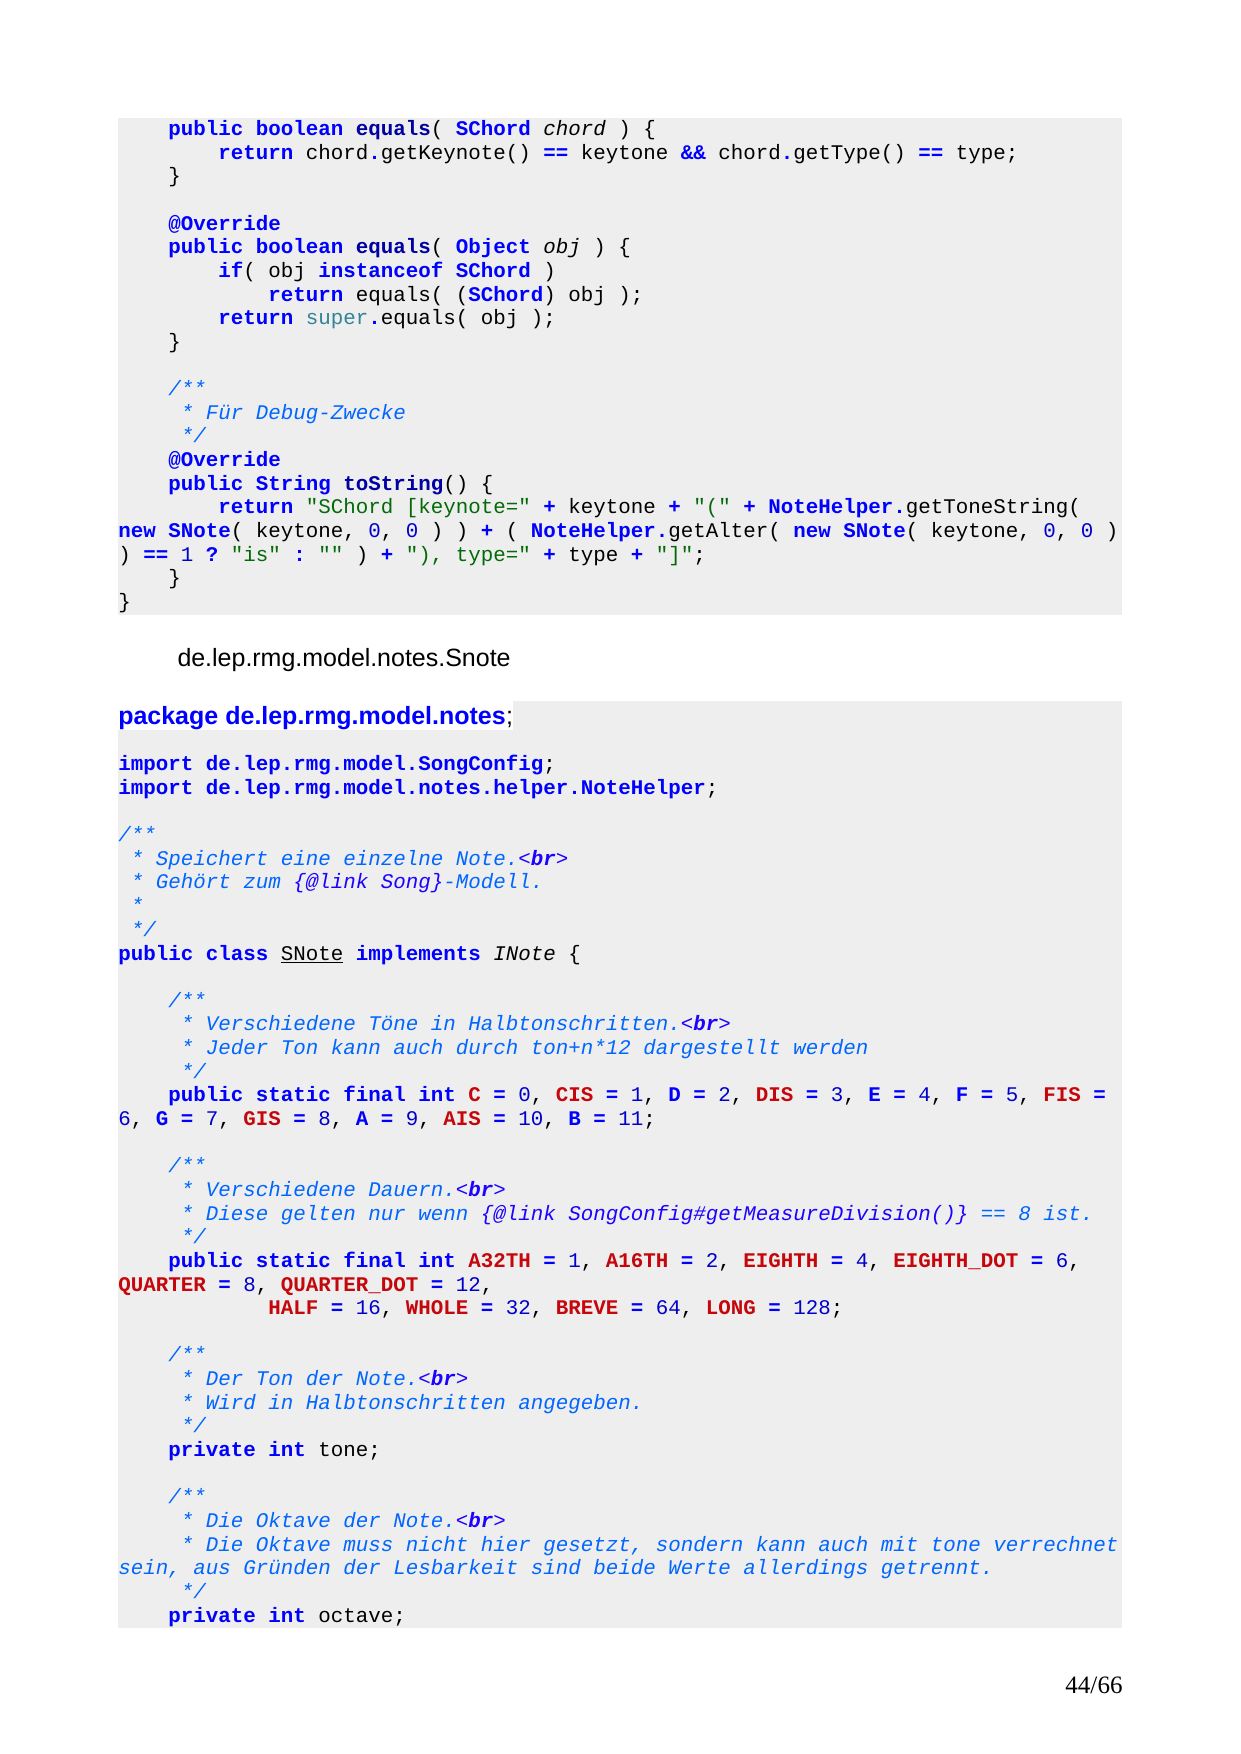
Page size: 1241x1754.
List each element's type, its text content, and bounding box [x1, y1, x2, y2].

text public class SNote implements INote { [118, 942, 1122, 966]
text return "SChord [keynote=" + keytone + "(" + NoteHelper.getToneString( new SNote( keytone, 0, 0 ) ) + ( NoteHelper.getAlter( new SNote( keytone, 0, 0 ) ) == 1 ? "is" : "" ) + "), type=" + type + "]"; [118, 496, 1122, 567]
text /** [118, 824, 1122, 848]
text * Gehört zum {@link Song}-Modell. [118, 872, 1122, 895]
text public static final int C = 0, CIS = 1, D = 2, DIS = 3, E = 4, F = 5, FIS = 6, G = 7, GIS = 8, A = 9, AIS = 10, B = 11; [118, 1084, 1122, 1132]
text package de.lep.rmg.model.notes; [118, 701, 1122, 730]
text return super.equals( obj ); [118, 307, 1122, 331]
text * Die Oktave muss nicht hier gesetzt, sondern kann auch mit tone verrechnet sein, aus Gründen der Lesbarkeit sind beide Werte allerdings getrennt. [118, 1534, 1122, 1581]
text * Jeder Ton kann auch durch ton+n*12 dargestellt werden [118, 1037, 1122, 1061]
text } [118, 331, 1122, 354]
text * Wird in Halbtonschritten angegeben. [118, 1392, 1122, 1415]
text */ [118, 919, 1122, 942]
text /** [118, 1486, 1122, 1510]
text } [118, 591, 1122, 615]
text /** [118, 378, 1122, 402]
text } [118, 165, 1122, 189]
text private int octave; [118, 1604, 1122, 1628]
text if( obj instanceof SChord ) [118, 260, 1122, 284]
text * Die Oktave der Note.<br> [118, 1510, 1122, 1534]
text * Für Debug-Zwecke [118, 402, 1122, 426]
text /** [118, 1344, 1122, 1368]
text import de.lep.rmg.model.notes.helper.NoteHelper; [118, 777, 1122, 801]
text private int tone; [118, 1439, 1122, 1463]
text /** [118, 990, 1122, 1013]
text * Speichert eine einzelne Note.<br> [118, 848, 1122, 872]
text */ [118, 426, 1122, 449]
text public static final int A32TH = 1, A16TH = 2, EIGHTH = 4, EIGHTH_DOT = 6, QUARTER = 8, QUARTER_DOT = 12, [118, 1250, 1122, 1297]
text import de.lep.rmg.model.SongConfig; [118, 753, 1122, 777]
text * Verschiedene Dauern.<br> [118, 1179, 1122, 1203]
text */ [118, 1581, 1122, 1604]
text /** [118, 1155, 1122, 1179]
text @Override [118, 449, 1122, 473]
text * [118, 895, 1122, 919]
text public String toString() { [118, 473, 1122, 496]
text return equals( (SChord) obj ); [118, 284, 1122, 307]
text de.lep.rmg.model.notes.Snote [118, 643, 1122, 672]
text return chord.getKeynote() == keytone && chord.getType() == type; [118, 142, 1122, 165]
text * Diese gelten nur wenn {@link SongConfig#getMeasureDivision()} == 8 ist. [118, 1203, 1122, 1226]
text public boolean equals( SChord chord ) { [118, 118, 1122, 142]
text @Override [118, 213, 1122, 236]
text */ [118, 1061, 1122, 1084]
text HALF = 16, WHOLE = 32, BREVE = 64, LONG = 128; [118, 1297, 1122, 1321]
text public boolean equals( Object obj ) { [118, 236, 1122, 260]
text */ [118, 1226, 1122, 1250]
text * Verschiedene Töne in Halbtonschritten.<br> [118, 1013, 1122, 1037]
text */ [118, 1415, 1122, 1439]
text * Der Ton der Note.<br> [118, 1368, 1122, 1392]
text } [118, 567, 1122, 591]
